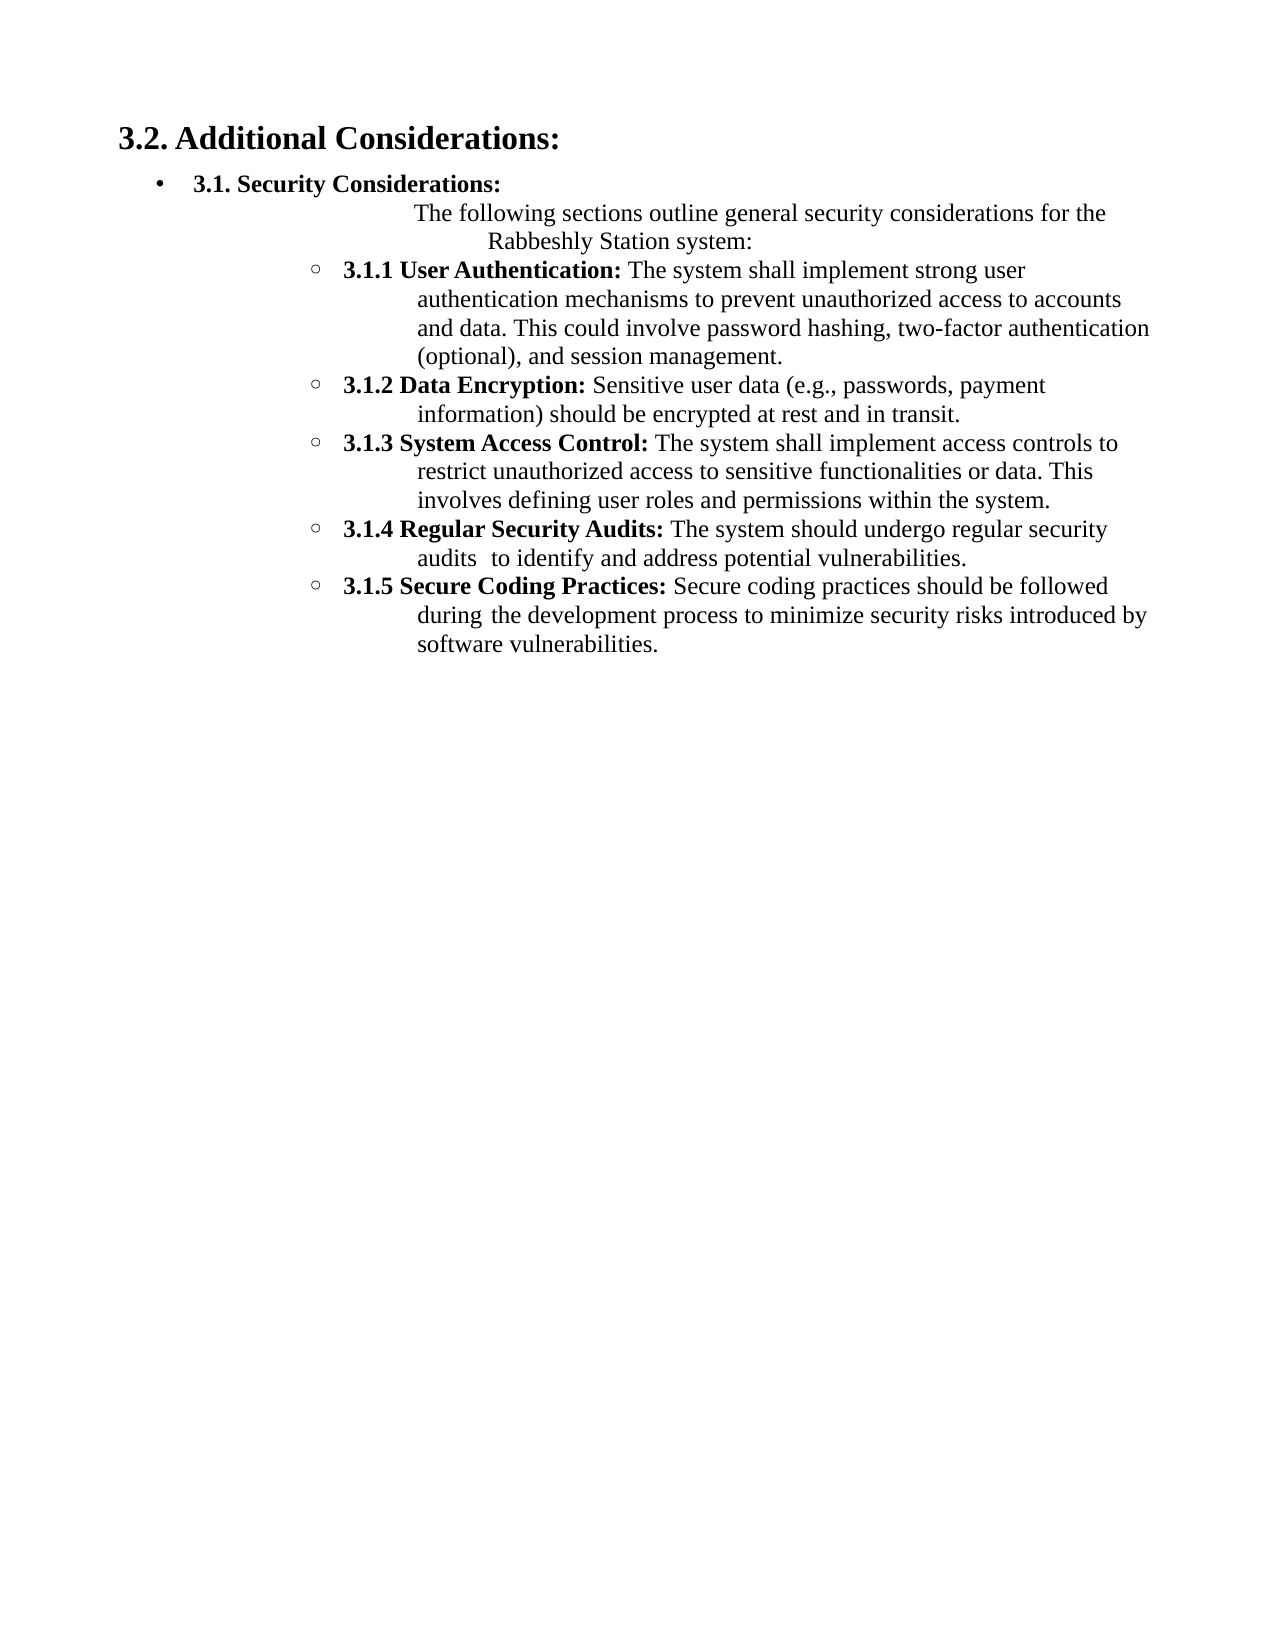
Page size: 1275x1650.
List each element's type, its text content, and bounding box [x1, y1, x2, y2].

list 3.1. Security Considerations: [156, 169, 1157, 198]
list 3.1.5 Secure Coding Practices: Secure coding practices should be followed during the development process to minimize security risks introduced by software vulnerabilities. [306, 571, 1157, 658]
list 3.1.2 Data Encryption: Sensitive user data (e.g., passwords, payment information) should be encrypted at rest and in transit. [306, 370, 1157, 428]
list 3.1.1 User Authentication: The system shall implement strong user authentication mechanisms to prevent unauthorized access to accounts and data. This could involve password hashing, two-factor authentication (optional), and session management. [306, 255, 1157, 370]
subtitle 3.2. Additional Considerations: [118, 118, 1157, 156]
list 3.1.4 Regular Security Audits: The system should undergo regular security audits to identify and address potential vulnerabilities. [306, 514, 1157, 571]
list 3.1.3 System Access Control: The system shall implement access controls to restrict unauthorized access to sensitive functionalities or data. This involves defining user roles and permissions within the system. [306, 428, 1157, 514]
text The following sections outline general security considerations for the Rabbeshly Station system: [118, 198, 1157, 255]
